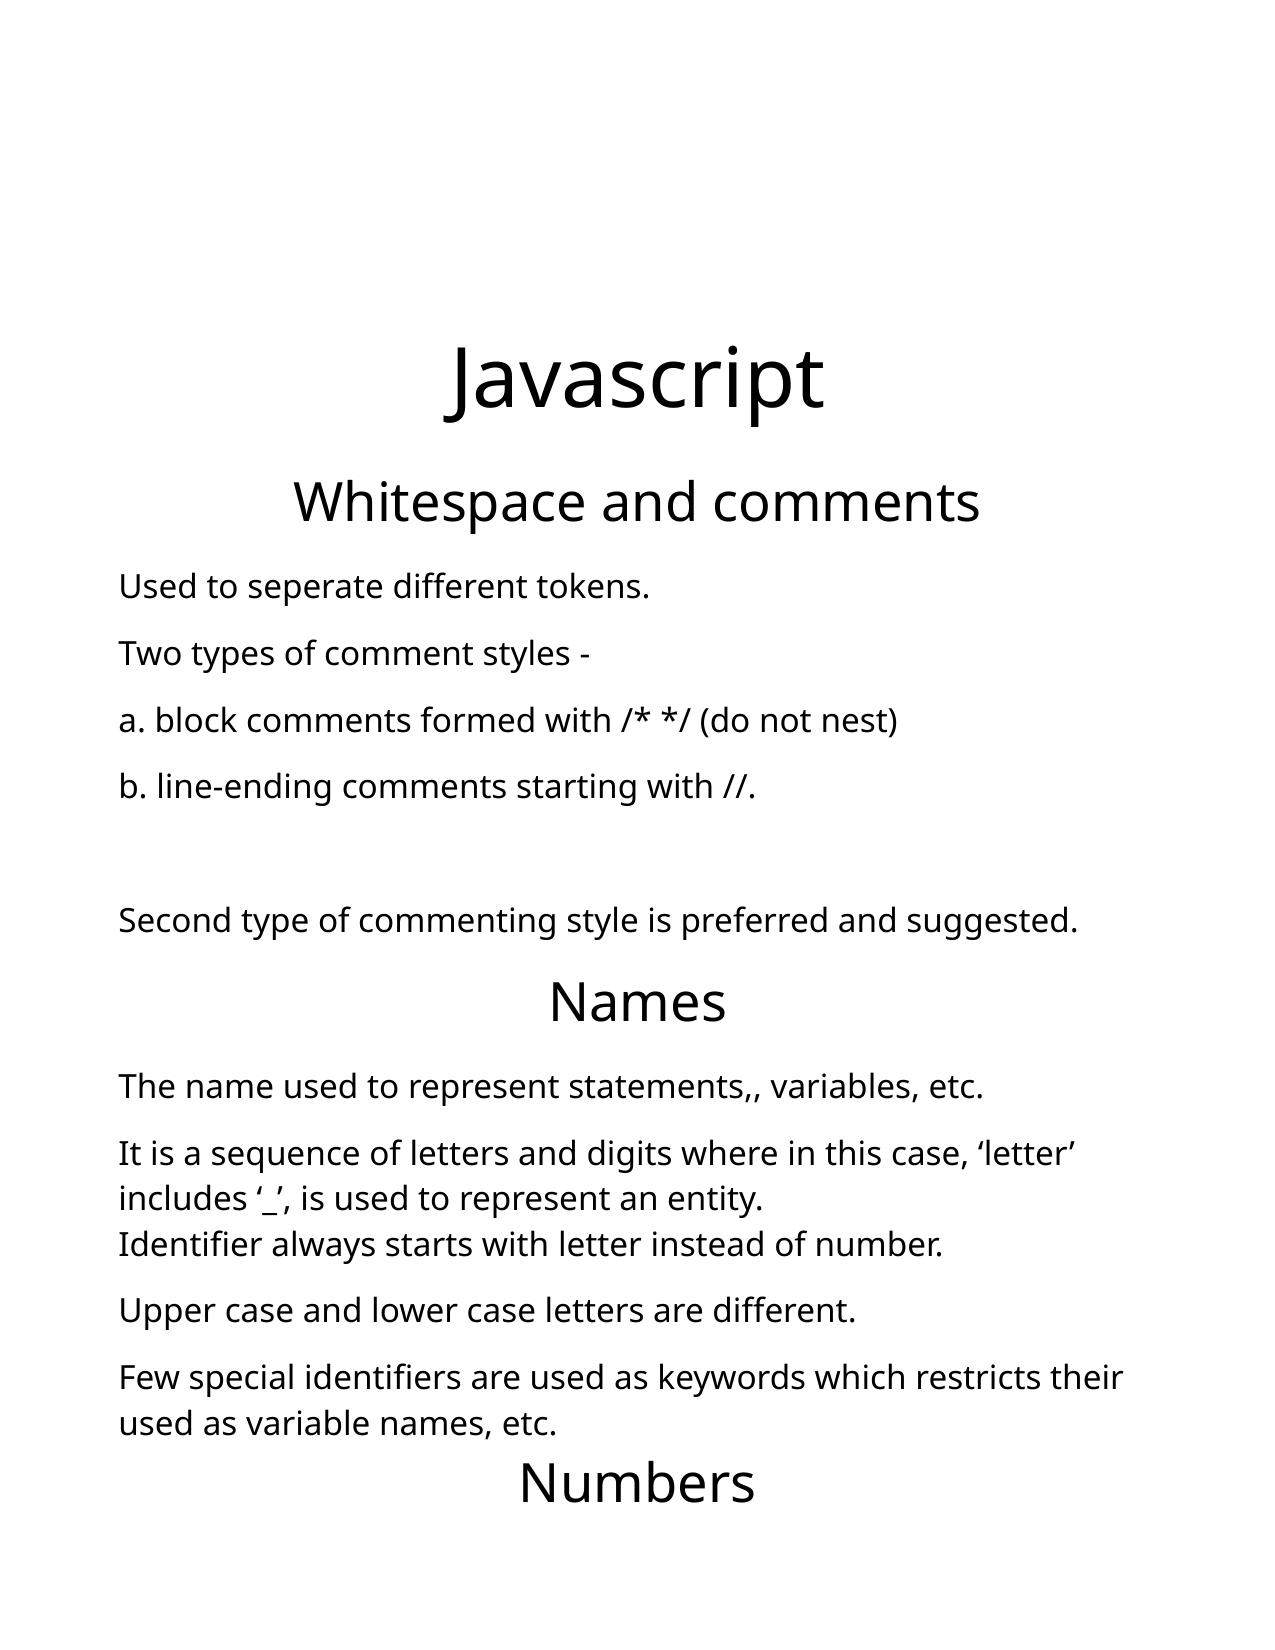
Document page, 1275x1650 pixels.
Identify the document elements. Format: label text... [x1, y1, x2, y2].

text b. line-ending comments starting with //. [118, 763, 1157, 809]
text Names [118, 963, 1157, 1037]
text Few special identifiers are used as keywords which restricts their used as variable names, etc. [118, 1354, 1157, 1445]
text Whitespace and comments [118, 463, 1157, 537]
text Used to seperate different tokens. [118, 563, 1157, 608]
text Javascript [118, 318, 1157, 432]
text Two types of comment styles - [118, 630, 1157, 675]
text It is a sequence of letters and digits where in this case, ‘letter’ includes ‘_’, is used to represent an entity. [118, 1130, 1157, 1221]
text Upper case and lower case letters are different. [118, 1287, 1157, 1333]
text a. block comments formed with /* */ (do not nest) [118, 696, 1157, 742]
text Second type of commenting style is preferred and suggested. [118, 897, 1157, 942]
text Numbers [118, 1445, 1157, 1519]
text Identifier always starts with letter instead of number. [118, 1221, 1157, 1266]
text The name used to represent statements,, variables, etc. [118, 1063, 1157, 1108]
